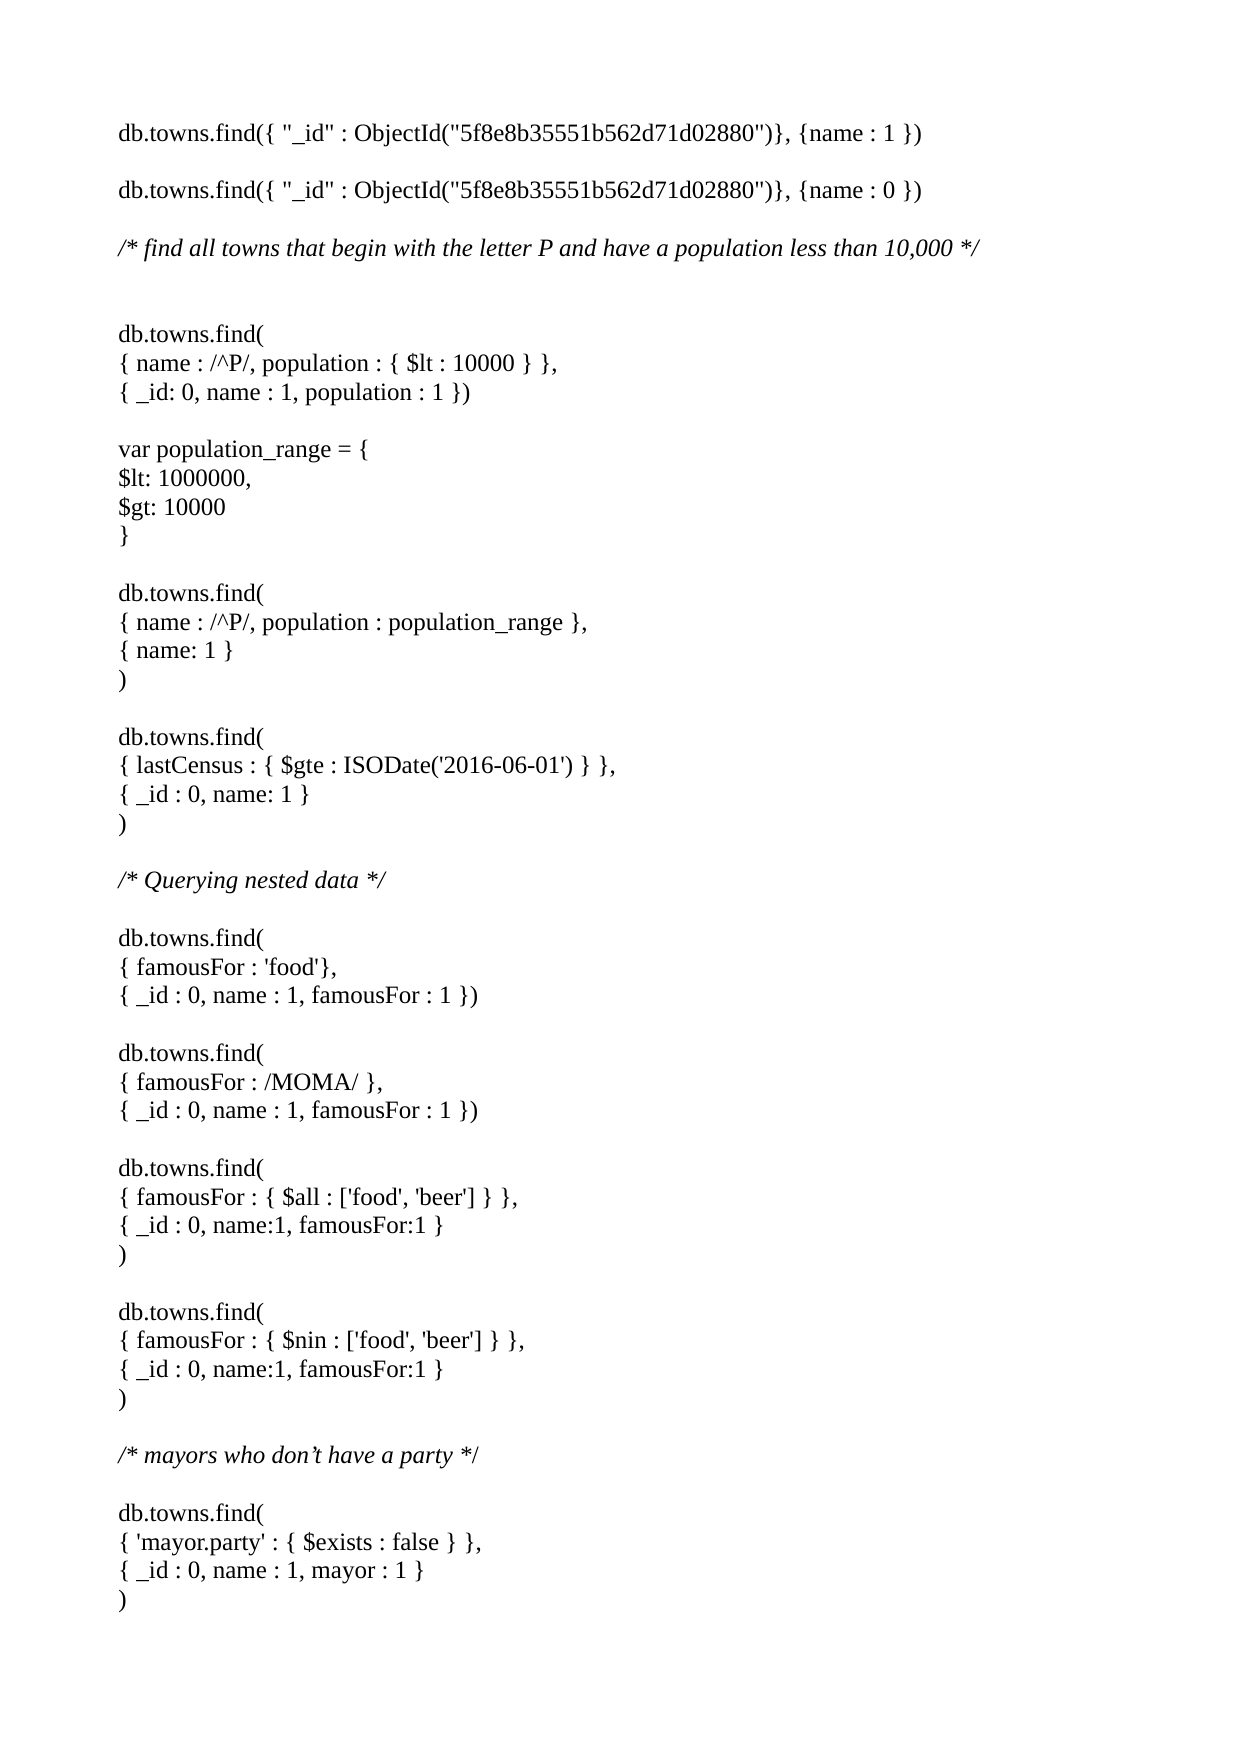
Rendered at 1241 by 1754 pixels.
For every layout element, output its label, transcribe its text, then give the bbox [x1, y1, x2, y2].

text { _id : 0, name : 1, mayor : 1 } [118, 1556, 1122, 1584]
text { lastCensus : { $gte : ISODate('2016-06-01') } }, [118, 751, 1122, 779]
text { famousFor : 'food'}, [118, 952, 1122, 981]
text $lt: 1000000, [118, 463, 1122, 492]
text db.towns.find( [118, 1038, 1122, 1067]
text db.towns.find({ "_id" : ObjectId("5f8e8b35551b562d71d02880")}, {name : 0 }) [118, 176, 1122, 204]
text db.towns.find({ "_id" : ObjectId("5f8e8b35551b562d71d02880")}, {name : 1 }) [118, 118, 1122, 147]
text { famousFor : { $nin : ['food', 'beer'] } }, [118, 1326, 1122, 1354]
text { name : /^P/, population : { $lt : 10000 } }, [118, 348, 1122, 377]
text ) [118, 664, 1122, 693]
text { 'mayor.party' : { $exists : false } }, [118, 1527, 1122, 1556]
text $gt: 10000 [118, 492, 1122, 521]
text /* Querying nested data */ [118, 866, 1122, 894]
text /* find all towns that begin with the letter P and have a population less than 10,000 */ [118, 233, 1122, 262]
text /* mayors who don’t have a party */ [118, 1441, 1122, 1469]
text { _id : 0, name:1, famousFor:1 } [118, 1211, 1122, 1239]
text { _id : 0, name : 1, famousFor : 1 }) [118, 1096, 1122, 1124]
text { famousFor : { $all : ['food', 'beer'] } }, [118, 1182, 1122, 1211]
text ) [118, 1584, 1122, 1613]
text } [118, 521, 1122, 549]
text { _id : 0, name: 1 } [118, 779, 1122, 808]
text { name : /^P/, population : population_range }, [118, 607, 1122, 636]
text db.towns.find( [118, 319, 1122, 348]
text ) [118, 1239, 1122, 1268]
text var population_range = { [118, 434, 1122, 463]
text { _id : 0, name : 1, famousFor : 1 }) [118, 981, 1122, 1009]
text db.towns.find( [118, 1153, 1122, 1182]
text ) [118, 808, 1122, 837]
text db.towns.find( [118, 923, 1122, 952]
text db.towns.find( [118, 1297, 1122, 1326]
text { _id: 0, name : 1, population : 1 }) [118, 377, 1122, 406]
text db.towns.find( [118, 578, 1122, 607]
text { name: 1 } [118, 636, 1122, 664]
text { famousFor : /MOMA/ }, [118, 1067, 1122, 1096]
text { _id : 0, name:1, famousFor:1 } [118, 1354, 1122, 1383]
text db.towns.find( [118, 722, 1122, 751]
text ) [118, 1383, 1122, 1412]
text db.towns.find( [118, 1498, 1122, 1527]
